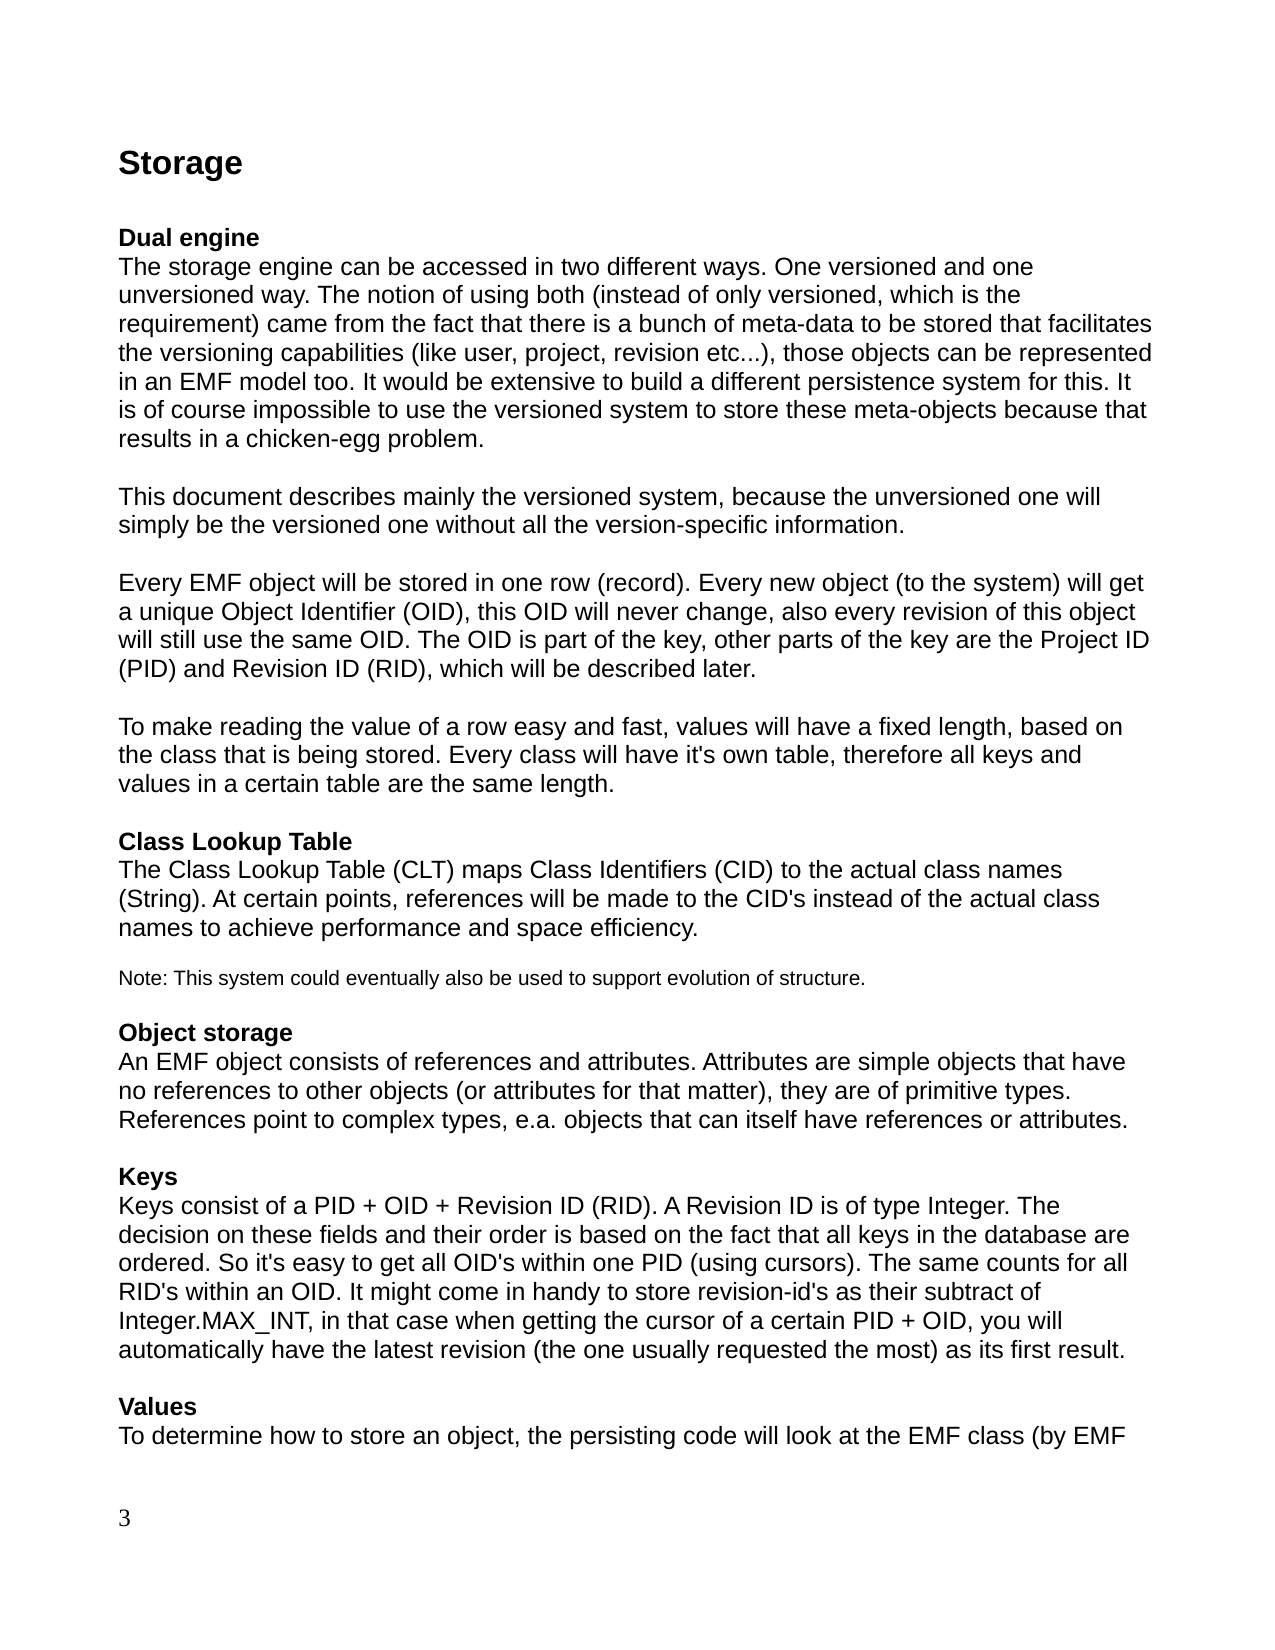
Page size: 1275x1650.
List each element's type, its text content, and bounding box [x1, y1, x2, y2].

text To make reading the value of a row easy and fast, values will have a fixed length, based on the class that is being stored. Every class will have it's own table, therefore all keys and values in a certain table are the same length. [118, 712, 1157, 798]
text The storage engine can be accessed in two different ways. One versioned and one unversioned way. The notion of using both (instead of only versioned, which is the requirement) came from the fact that there is a bunch of meta-data to be stored that facilitates the versioning capabilities (like user, project, revision etc...), those objects can be represented in an EMF model too. It would be extensive to build a different persistence system for this. It is of course impossible to use the versioned system to store these meta-objects because that results in a chicken-egg problem. [118, 252, 1157, 453]
text The Class Lookup Table (CLT) maps Class Identifiers (CID) to the actual class names (String). At certain points, references will be made to the CID's instead of the actual class names to achieve performance and space efficiency. [118, 856, 1157, 942]
text Every EMF object will be stored in one row (record). Every new object (to the system) will get a unique Object Identifier (OID), this OID will never change, also every revision of this object will still use the same OID. The OID is part of the key, other parts of the key are the Project ID (PID) and Revision ID (RID), which will be described later. [118, 568, 1157, 683]
text Dual engine [118, 223, 1157, 252]
text To determine how to store an object, the persisting code will look at the EMF class (by EMF [118, 1421, 1157, 1450]
text This document describes mainly the versioned system, because the unversioned one will simply be the versioned one without all the version-specific information. [118, 482, 1157, 539]
text Values [118, 1392, 1157, 1421]
subtitle Storage [118, 143, 1157, 182]
text Object storage [118, 1018, 1157, 1047]
text Class Lookup Table [118, 827, 1157, 856]
text Keys consist of a PID + OID + Revision ID (RID). A Revision ID is of type Integer. The decision on these fields and their order is based on the fact that all keys in the database are ordered. So it's easy to get all OID's within one PID (using cursors). The same counts for all RID's within an OID. It might come in handy to store revision-id's as their subtract of Integer.MAX_INT, in that case when getting the cursor of a certain PID + OID, you will automatically have the latest revision (the one usually requested the most) as its first result. [118, 1191, 1157, 1363]
text An EMF object consists of references and attributes. Attributes are simple objects that have no references to other objects (or attributes for that matter), they are of primitive types. References point to complex types, e.a. objects that can itself have references or attributes. [118, 1047, 1157, 1133]
text Note: This system could eventually also be used to support evolution of structure. [118, 966, 1157, 990]
text Keys [118, 1162, 1157, 1191]
